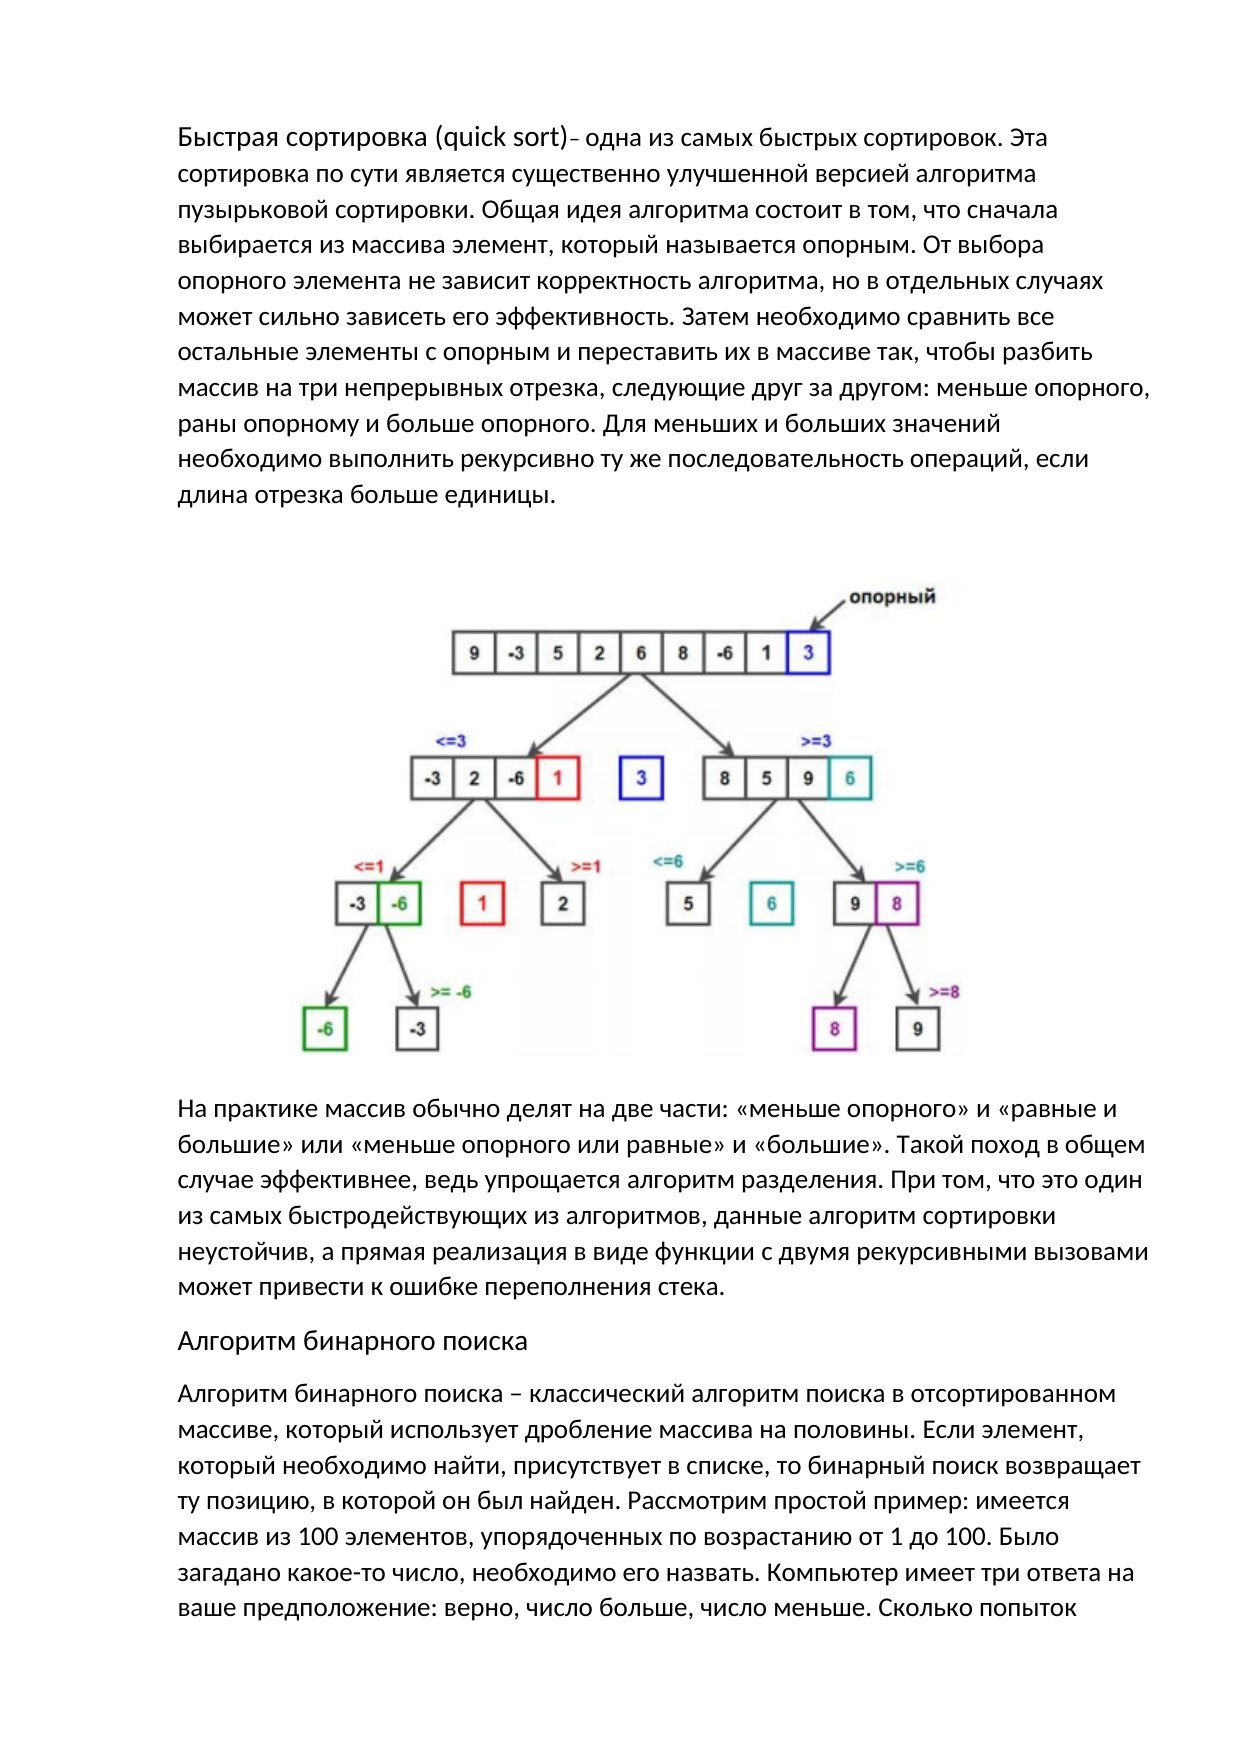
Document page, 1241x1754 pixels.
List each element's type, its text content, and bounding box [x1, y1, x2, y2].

text На практике массив обычно делят на две части: «меньше опорного» и «равные и большие» или «меньше опорного или равные» и «большие». Такой поход в общем случае эффективнее, ведь упрощается алгоритм разделения. При том, что это один из самых быстродействующих из алгоритмов, данные алгоритм сортировки неустойчив, а прямая реализация в виде функции с двумя рекурсивными вызовами может привести к ошибке переполнения стека. [177, 1091, 1152, 1302]
text Алгоритм бинарного поиска – классический алгоритм поиска в отсортированном массиве, который использует дробление массива на половины. Если элемент, который необходимо найти, присутствует в списке, то бинарный поиск возвращает ту позицию, в которой он был найден. Рассмотрим простой пример: имеется массив из 100 элементов, упорядоченных по возрастанию от 1 до 100. Было загадано какое-то число, необходимо его назвать. Компьютер имеет три ответа на ваше предположение: верно, число больше, число меньше. Сколько попыток [177, 1377, 1152, 1623]
text Алгоритм бинарного поиска [177, 1322, 1152, 1357]
picture [219, 581, 1110, 1071]
text Быстрая сортировка (quick sort)– одна из самых быстрых сортировок. Эта сортировка по сути является существенно улучшенной версией алгоритма пузырьковой сортировки. Общая идея алгоритма состоит в том, что сначала выбирается из массива элемент, который называется опорным. От выбора опорного элемента не зависит корректность алгоритма, но в отдельных случаях может сильно зависеть его эффективность. Затем необходимо сравнить все остальные элементы с опорным и переставить их в массиве так, чтобы разбить массив на три непрерывных отрезка, следующие друг за другом: меньше опорного, раны опорному и больше опорного. Для меньших и больших значений необходимо выполнить рекурсивно ту же последовательность операций, если длина отрезка больше единицы. [177, 118, 1152, 510]
